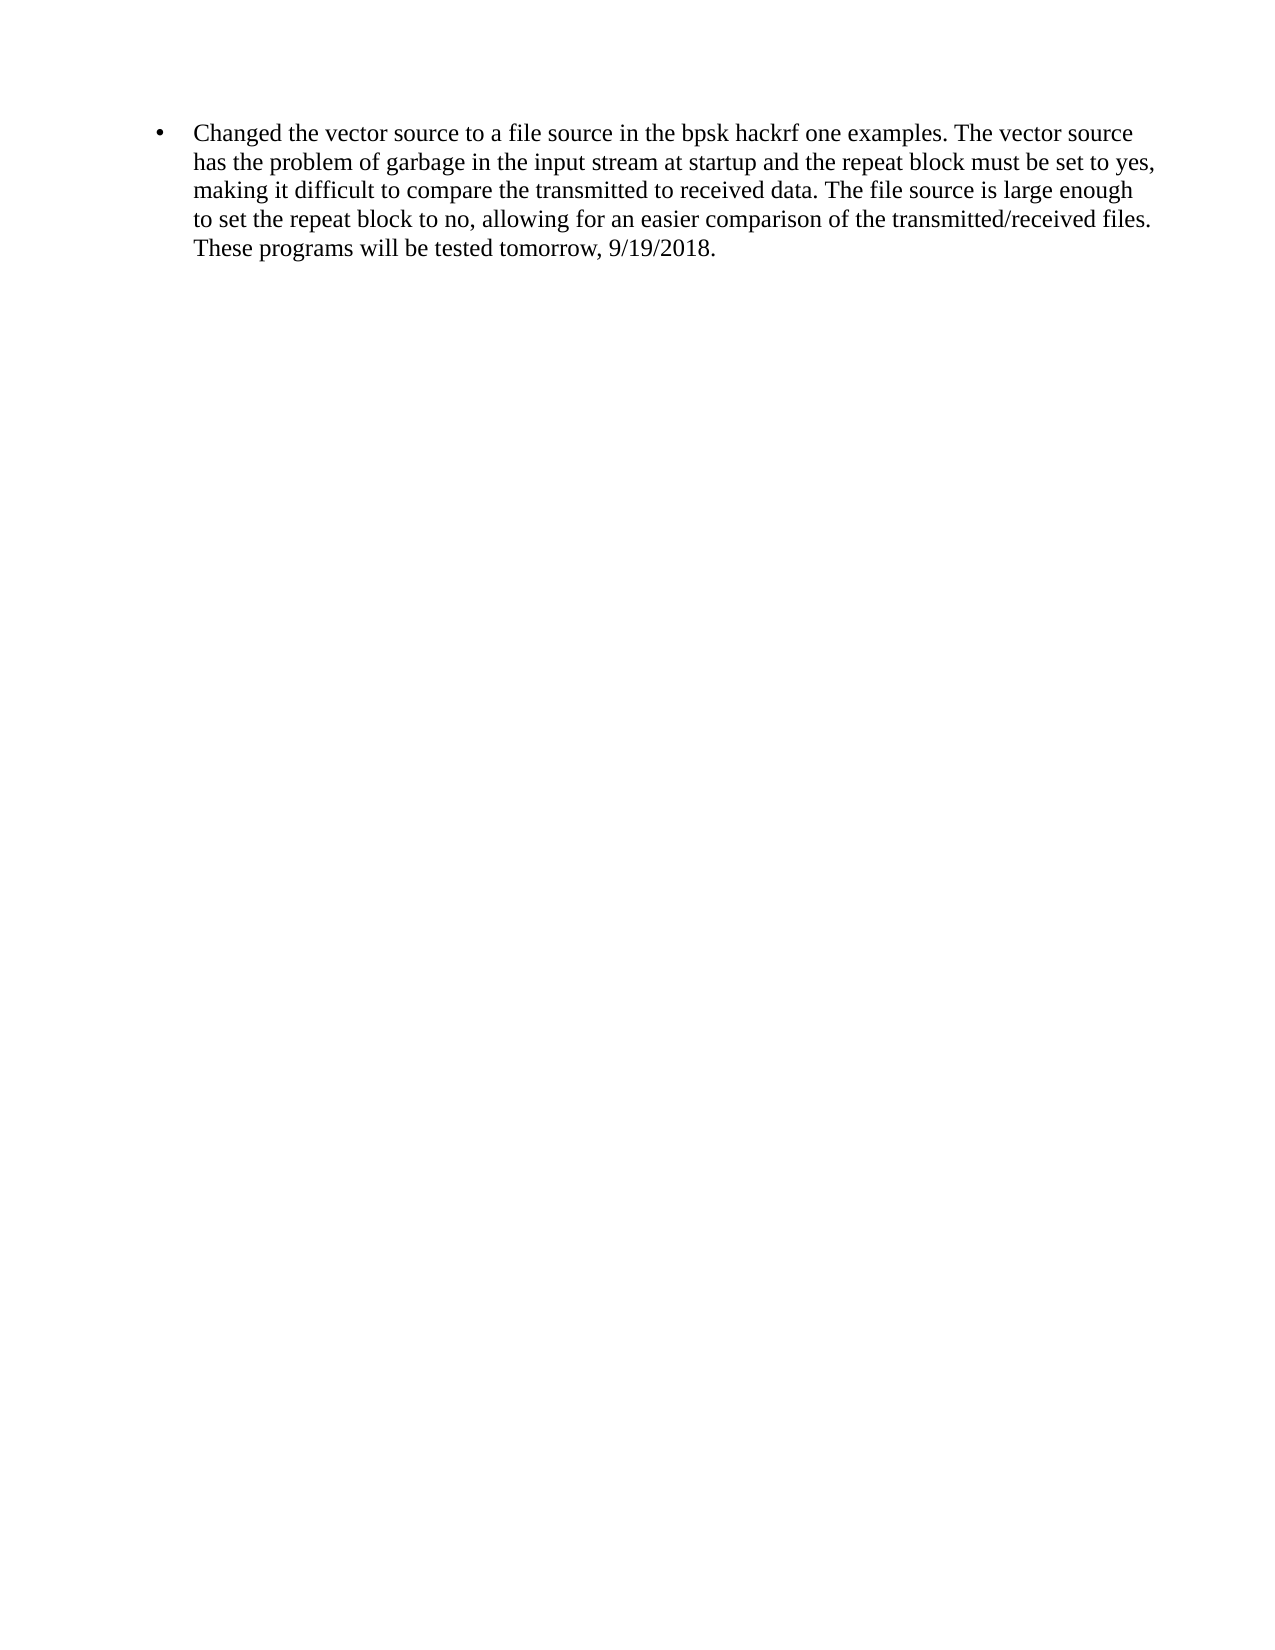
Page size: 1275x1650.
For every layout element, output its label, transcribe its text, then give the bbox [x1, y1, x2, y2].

list Changed the vector source to a file source in the bpsk hackrf one examples. The vector source has the problem of garbage in the input stream at startup and the repeat block must be set to yes, making it difficult to compare the transmitted to received data. The file source is large enough to set the repeat block to no, allowing for an easier comparison of the transmitted/received files. These programs will be tested tomorrow, 9/19/2018. [156, 118, 1157, 262]
